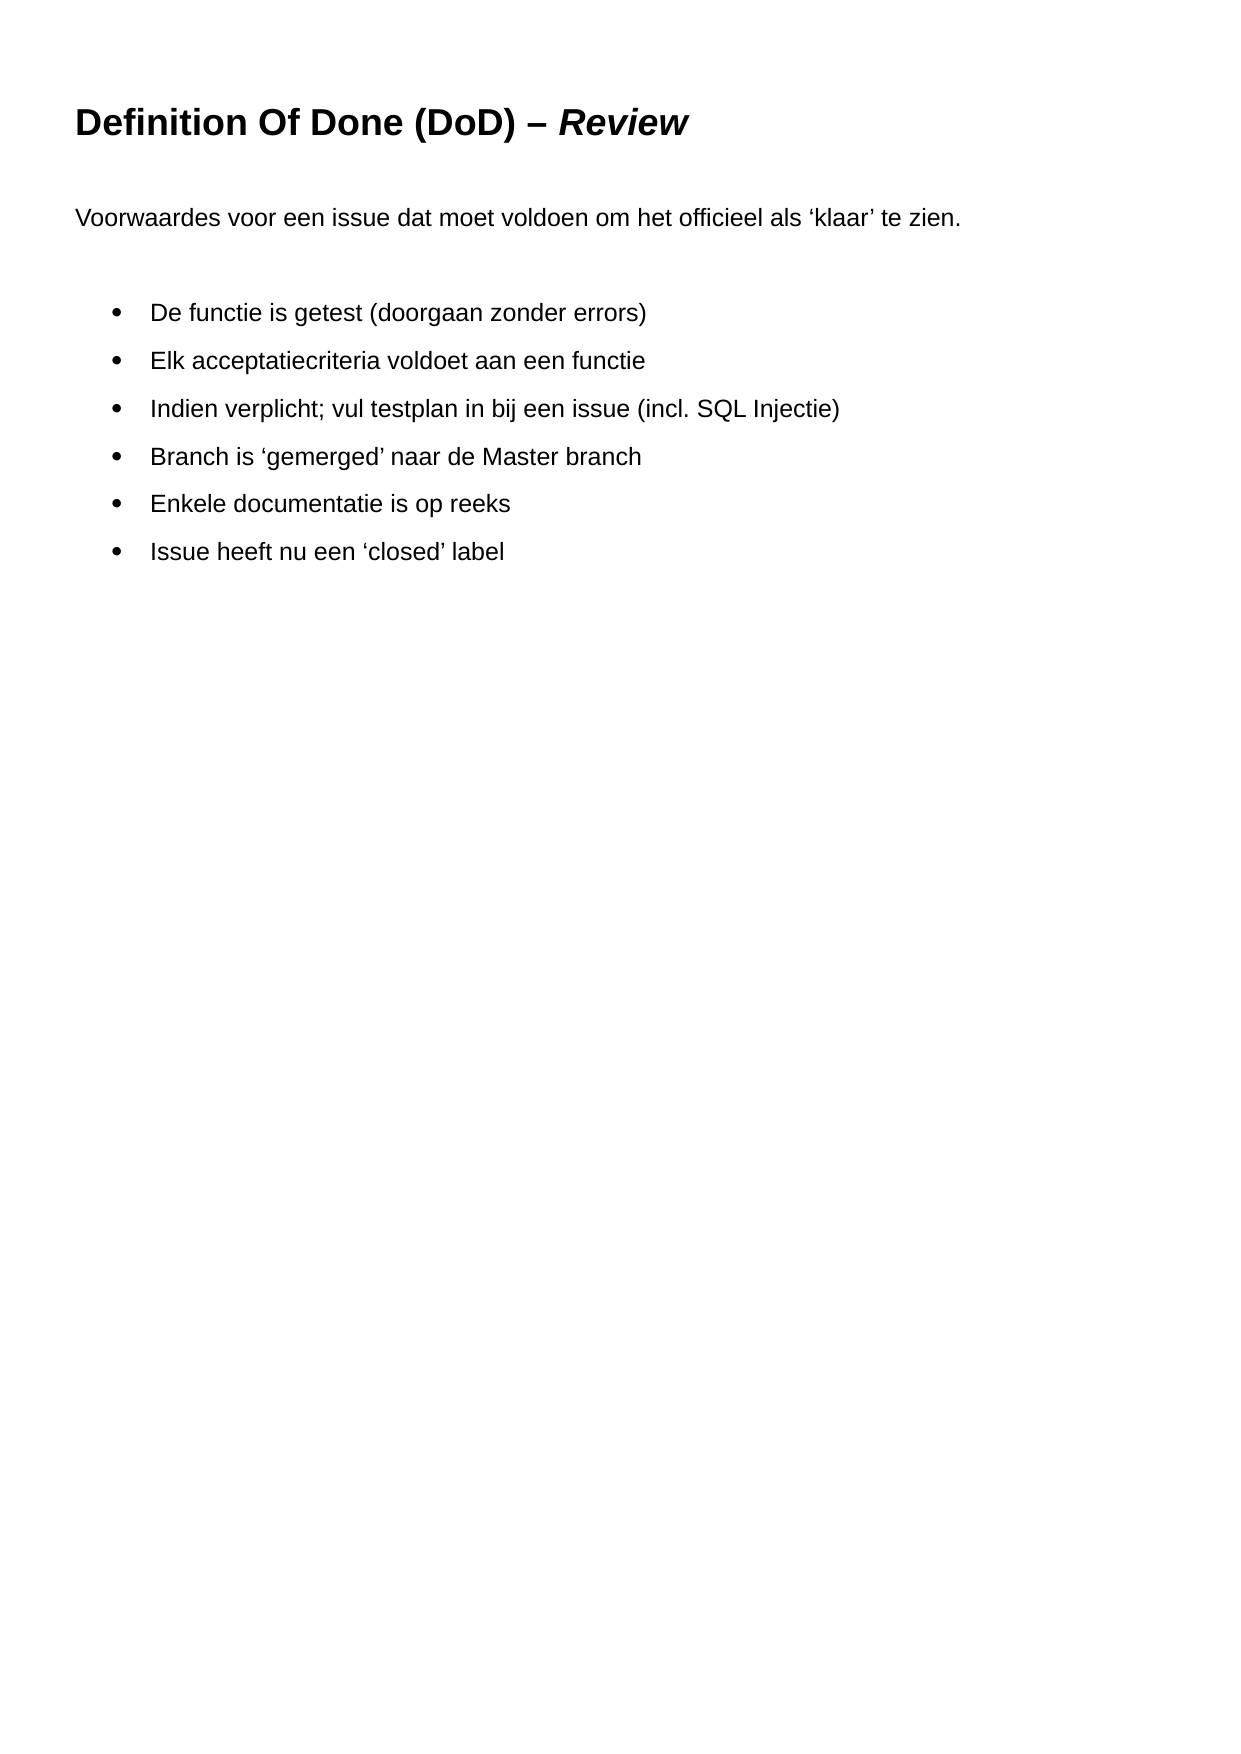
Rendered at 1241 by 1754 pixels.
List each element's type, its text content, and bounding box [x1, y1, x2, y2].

list Enkele documentatie is op reeks [112, 489, 1165, 518]
list Indien verplicht; vul testplan in bij een issue (incl. SQL Injectie) [112, 394, 1165, 423]
list Branch is ‘gemerged’ naar de Master branch [112, 442, 1165, 470]
list Elk acceptatiecriteria voldoet aan een functie [112, 346, 1165, 375]
list De functie is getest (doorgaan zonder errors) [112, 298, 1165, 327]
text Voorwaardes voor een issue dat moet voldoen om het officieel als ‘klaar’ te zien. [75, 203, 1165, 232]
subtitle Definition Of Done (DoD) – Review [75, 100, 1165, 143]
list Issue heeft nu een ‘closed’ label [112, 537, 1165, 566]
